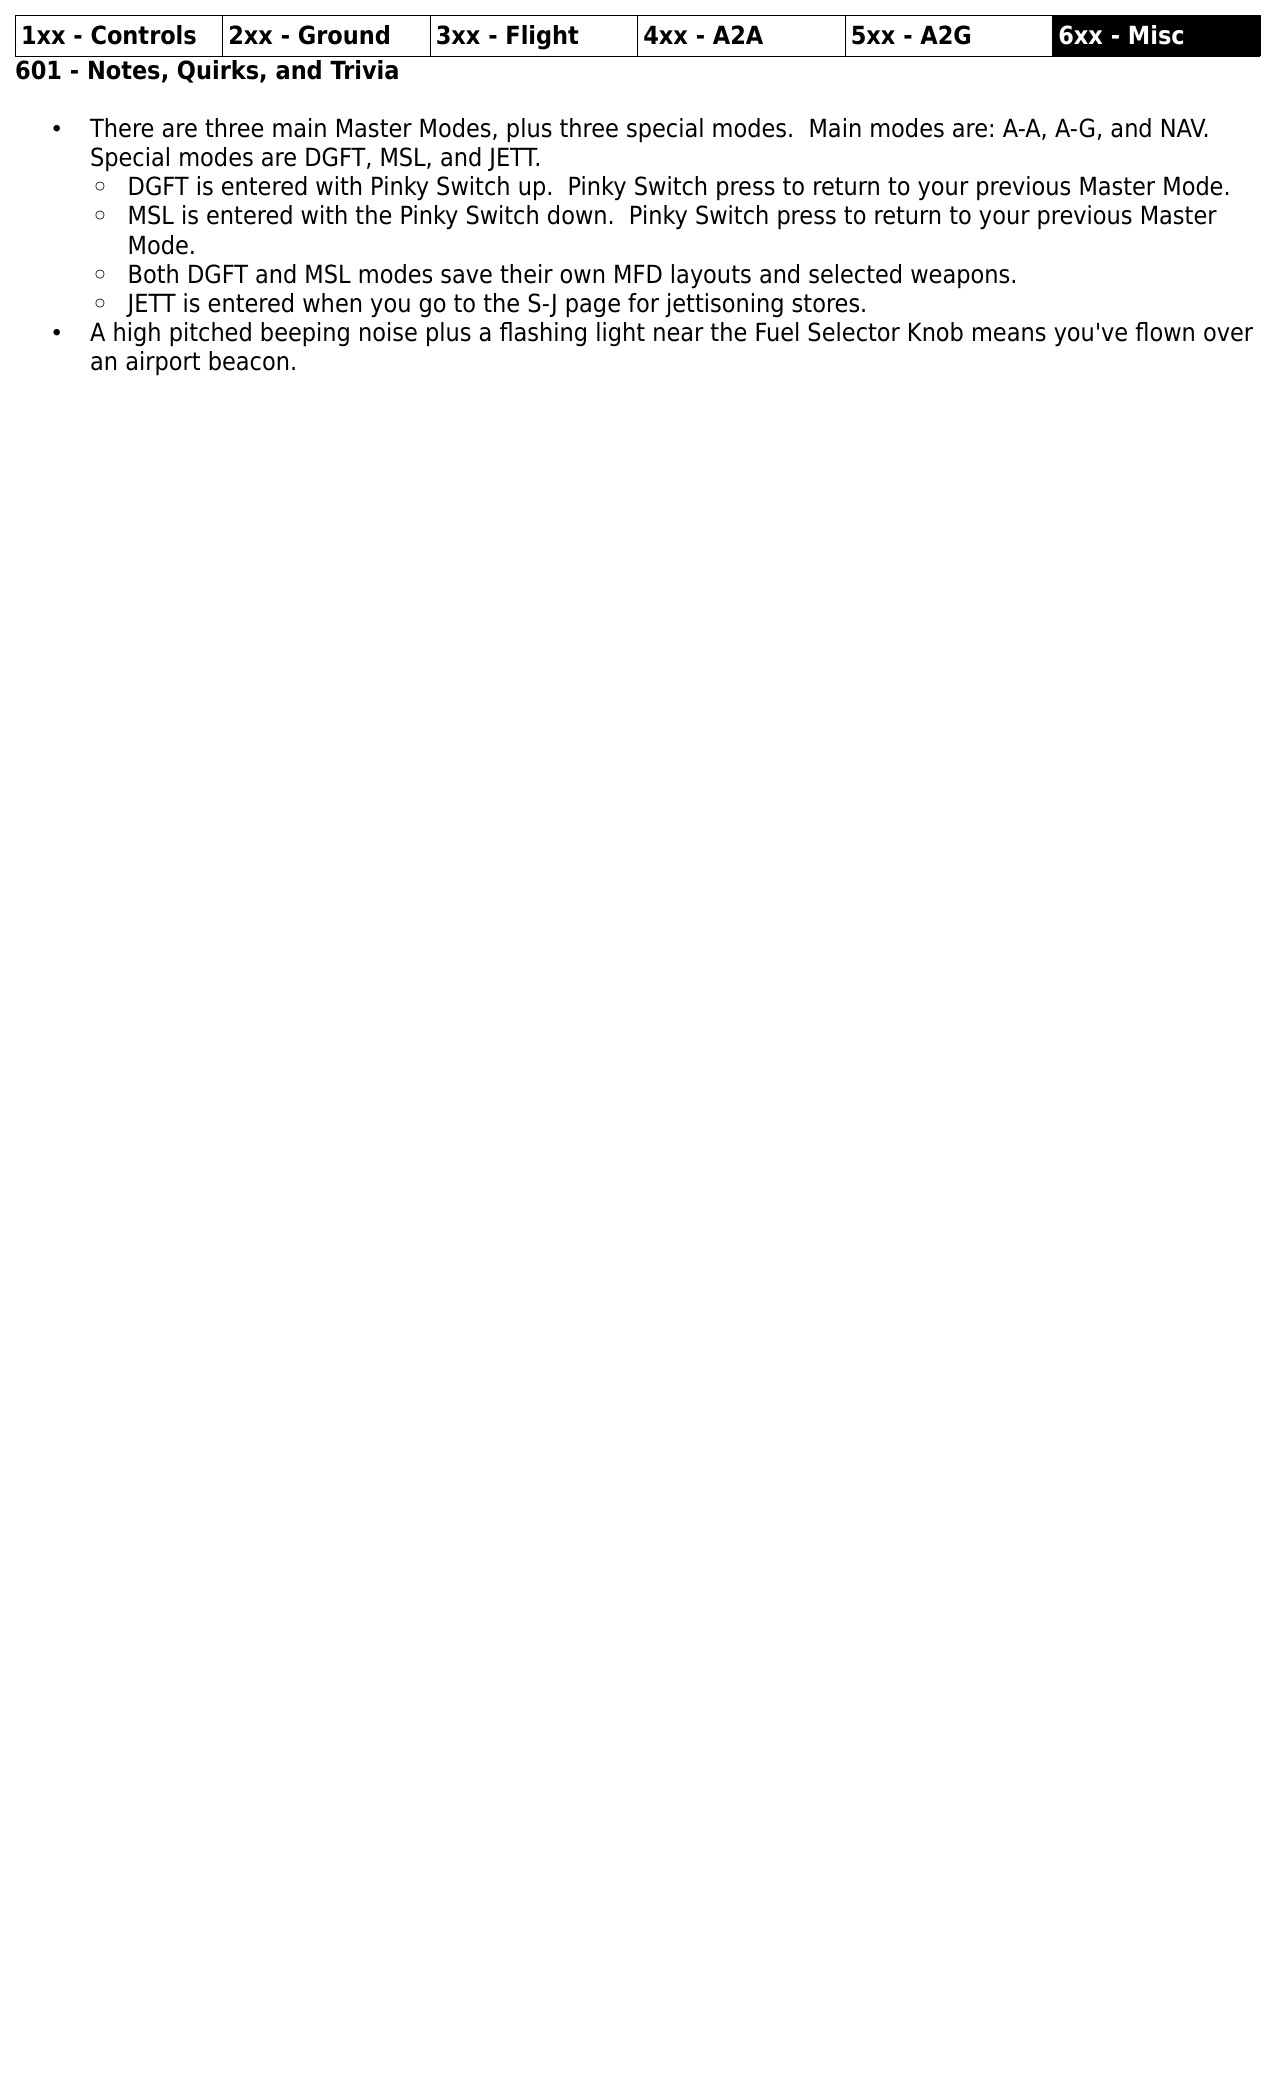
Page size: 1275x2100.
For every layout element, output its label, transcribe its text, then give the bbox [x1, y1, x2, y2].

list DGFT is entered with Pinky Switch up. Pinky Switch press to return to your previous Master Mode. [90, 172, 1260, 202]
table_header 1xx - Controls [16, 16, 222, 56]
table_header 2xx - Ground [223, 16, 430, 56]
list There are three main Master Modes, plus three special modes. Main modes are: A-A, A-G, and NAV. Special modes are DGFT, MSL, and JETT. [52, 114, 1260, 172]
list A high pitched beeping noise plus a flashing light near the Fuel Selector Knob means you've flown over an airport beacon. [52, 318, 1260, 377]
table_header 6xx - Misc [1053, 16, 1260, 56]
table_header 5xx - A2G [846, 16, 1052, 56]
table_header 3xx - Flight [431, 16, 637, 56]
list MSL is entered with the Pinky Switch down. Pinky Switch press to return to your previous Master Mode. [90, 202, 1260, 260]
list JETT is entered when you go to the S-J page for jettisoning stores. [90, 289, 1260, 318]
list Both DGFT and MSL modes save their own MFD layouts and selected weapons. [90, 260, 1260, 289]
table_header 4xx - A2A [638, 16, 845, 56]
text 601 - Notes, Quirks, and Trivia [15, 57, 1260, 85]
